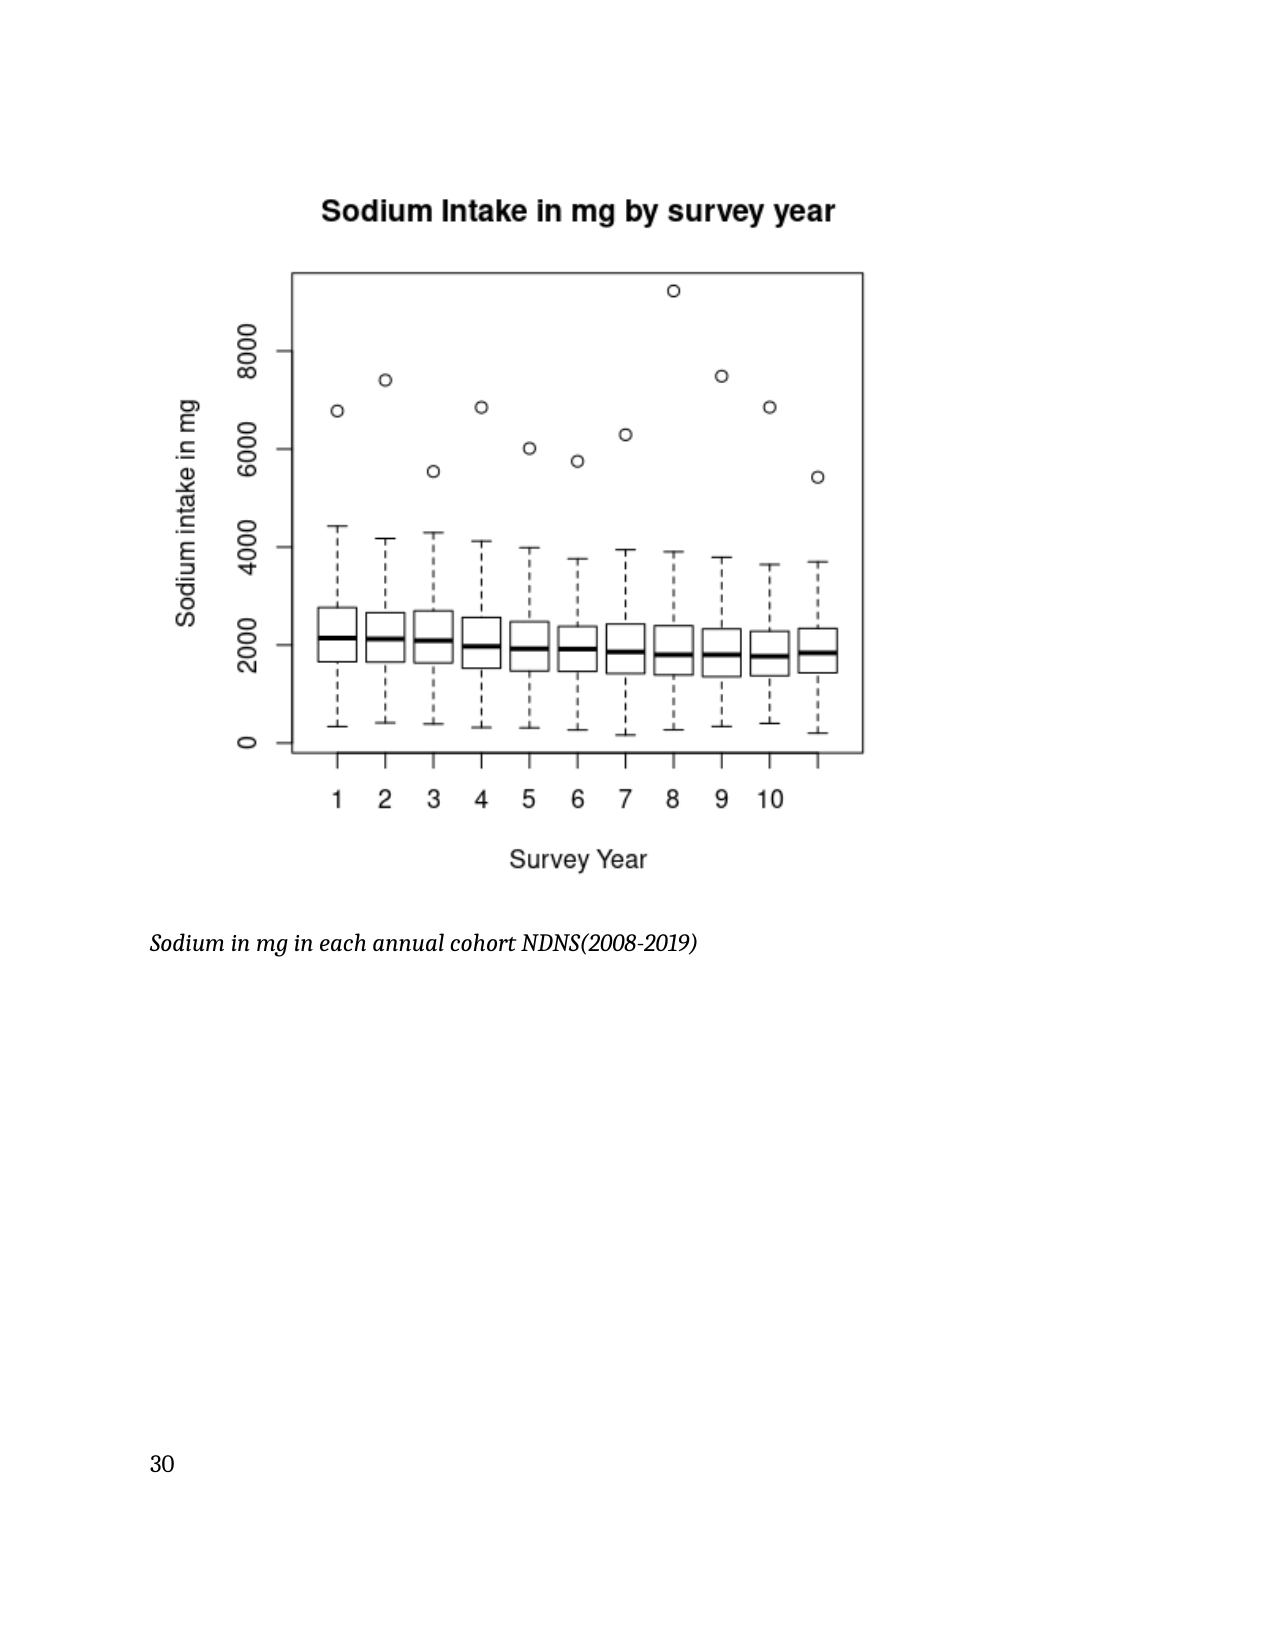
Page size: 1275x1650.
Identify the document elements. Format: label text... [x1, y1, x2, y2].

picture [168, 150, 927, 908]
text Sodium in mg in each annual cohort NDNS(2008-2019) [150, 929, 1125, 957]
